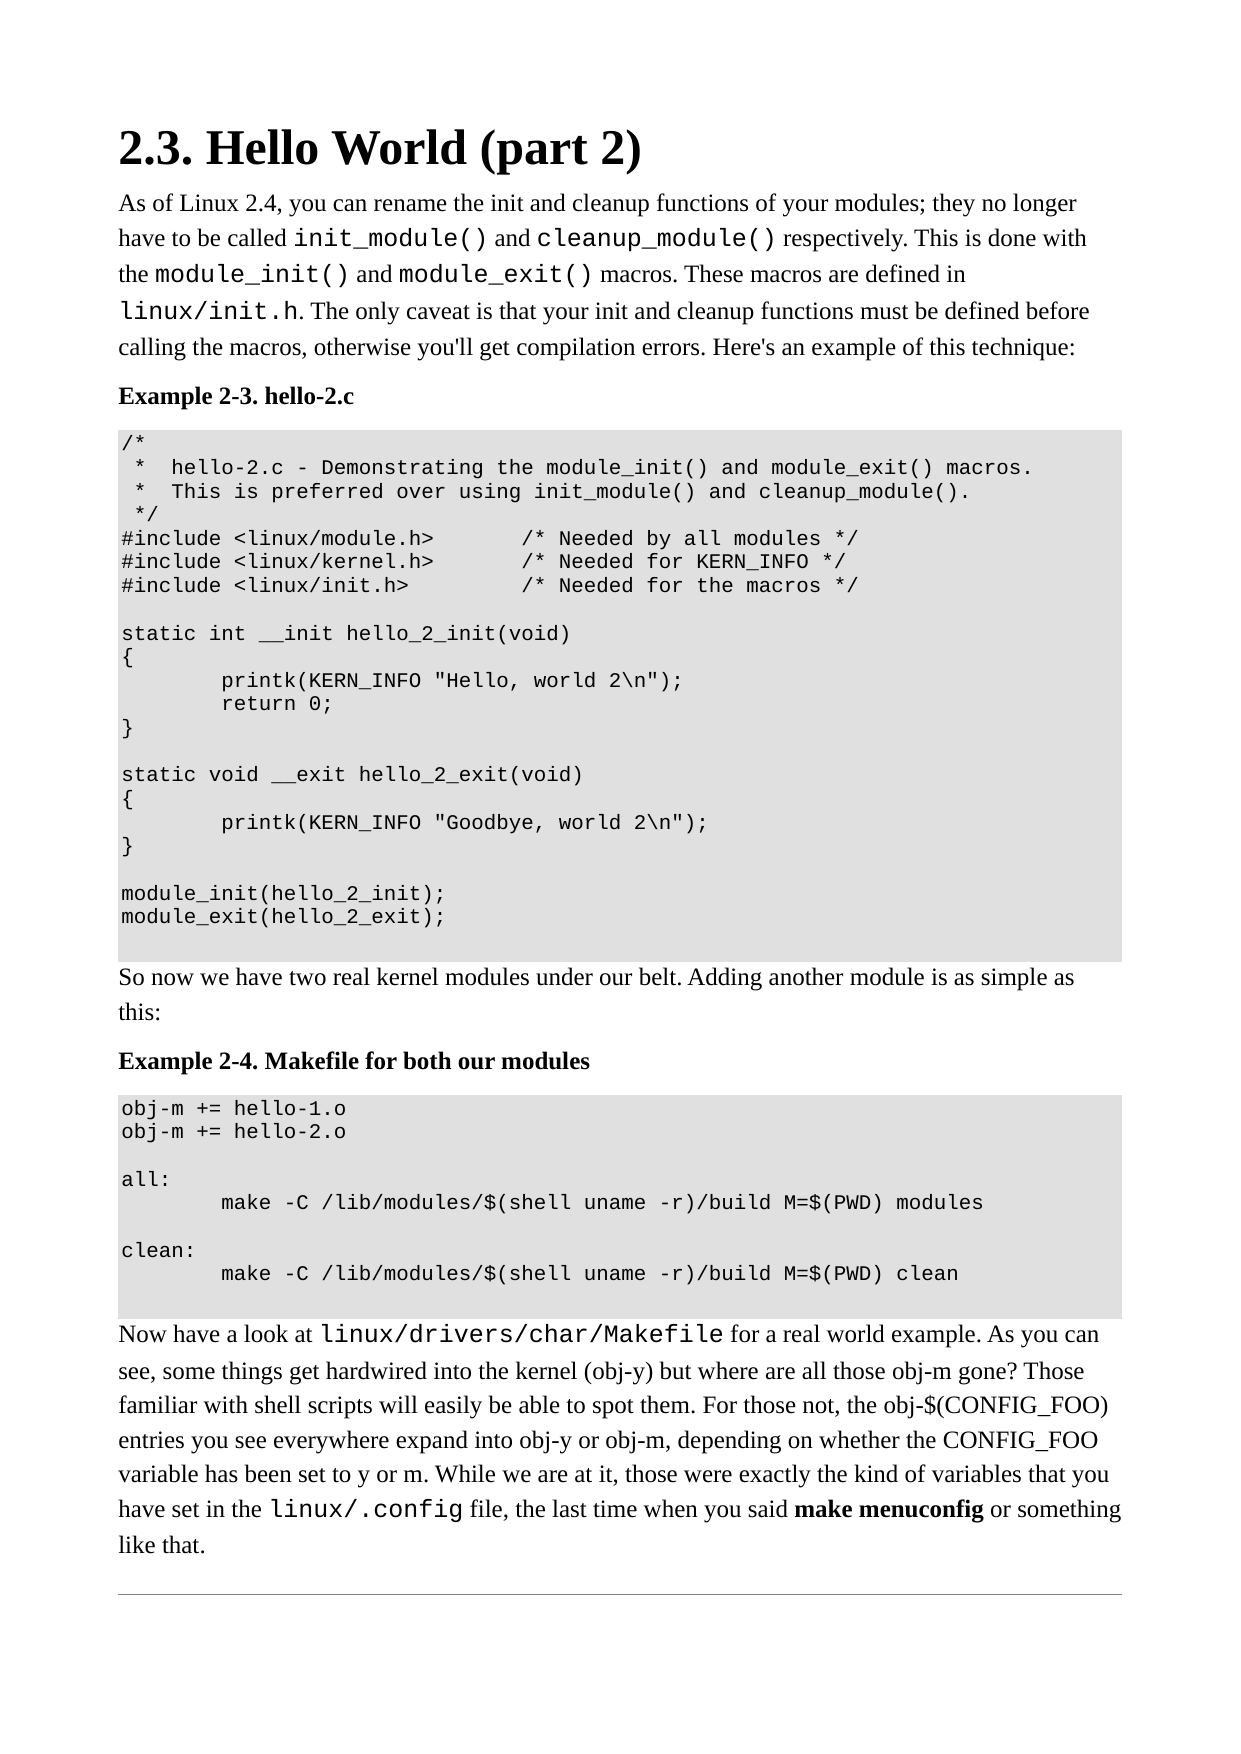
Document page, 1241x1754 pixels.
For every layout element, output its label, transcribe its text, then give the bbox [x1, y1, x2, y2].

text Example 2-3. hello-2.c [118, 381, 1122, 410]
table_header /* * hello-2.c - Demonstrating the module_init() and module_exit() macros. * This is preferred over using init_module() and cleanup_module(). */ #include <linux/module.h> /* Needed by all modules */ #include <linux/kernel.h> /* Needed for KERN_INFO */ #include <linux/init.h> /* Needed for the macros */ static int __init hello_2_init(void) { printk(KERN_INFO "Hello, world 2\n"); return 0; } static void __exit hello_2_exit(void) { printk(KERN_INFO "Goodbye, world 2\n"); } module_init(hello_2_init); module_exit(hello_2_exit); [118, 430, 1122, 962]
subtitle 2.3. Hello World (part 2) [118, 118, 1122, 176]
table_header obj-m += hello-1.o obj-m += hello-2.o all: make -C /lib/modules/$(shell uname -r)/build M=$(PWD) modules clean: make -C /lib/modules/$(shell uname -r)/build M=$(PWD) clean [118, 1095, 1122, 1319]
text Example 2-4. Makefile for both our modules [118, 1046, 1122, 1074]
text As of Linux 2.4, you can rename the init and cleanup functions of your modules; they no longer have to be called init_module() and cleanup_module() respectively. This is done with the module_init() and module_exit() macros. These macros are defined in linux/init.h. The only caveat is that your init and cleanup functions must be defined before calling the macros, otherwise you'll get compilation errors. Here's an example of this technique: [118, 188, 1122, 361]
text Now have a look at linux/drivers/char/Makefile for a real world example. As you can see, some things get hardwired into the kernel (obj-y) but where are all those obj-m gone? Those familiar with shell scripts will easily be able to spot them. For those not, the obj-$(CONFIG_FOO) entries you see everywhere expand into obj-y or obj-m, depending on whether the CONFIG_FOO variable has been set to y or m. While we are at it, those were exactly the kind of variables that you have set in the linux/.config file, the last time when you said make menuconfig or something like that. [118, 1319, 1122, 1559]
text So now we have two real kernel modules under our belt. Adding another module is as simple as this: [118, 962, 1122, 1026]
